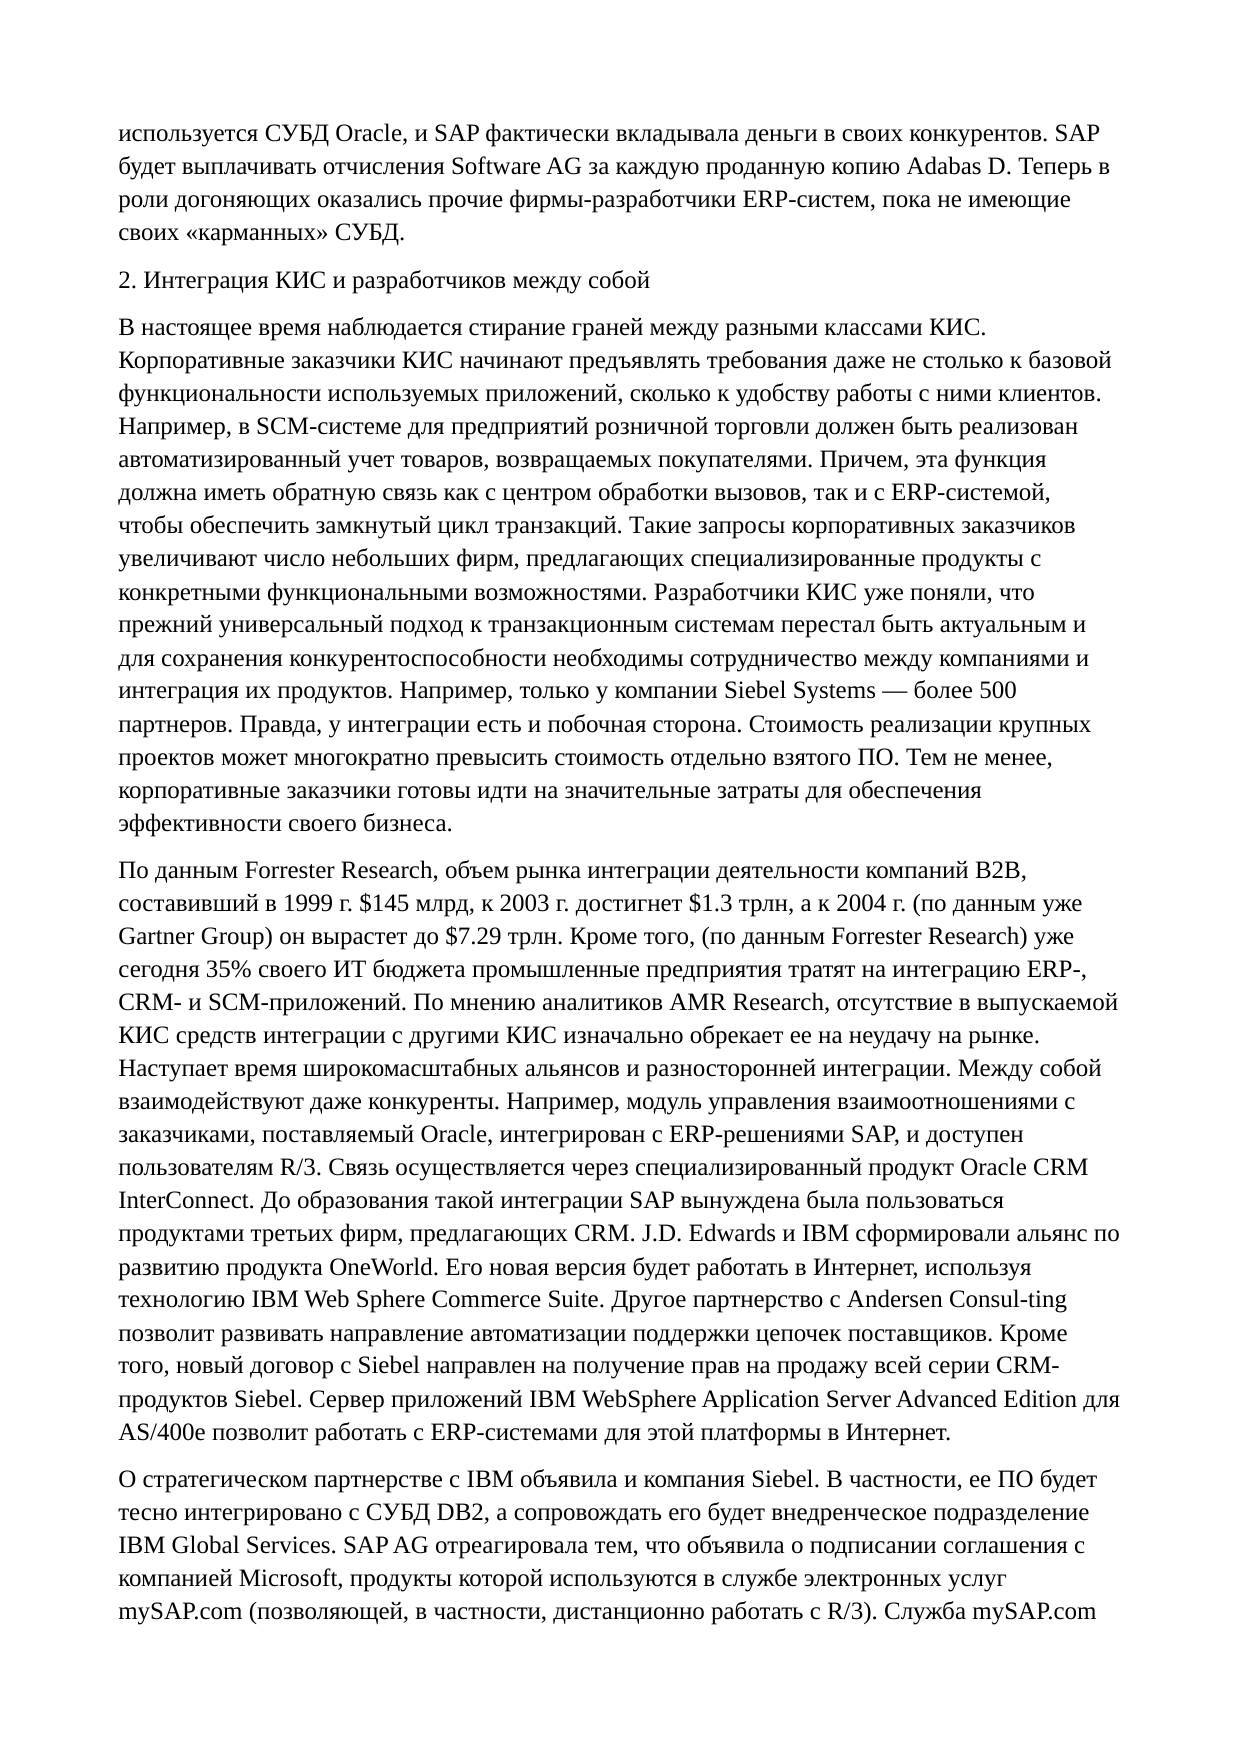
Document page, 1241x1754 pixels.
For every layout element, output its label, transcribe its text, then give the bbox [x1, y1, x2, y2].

text 2. Интеграция КИС и разработчиков между собой [118, 265, 1122, 293]
text О стратегическом партнерстве с IBM объявила и компания Siebel. В частности, ее ПО будет тесно интегрировано с СУБД DB2, а сопровождать его будет внедренческое подразделение IBM Global Services. SAP AG отреагировала тем, что объявила о подписании соглашения с компанией Microsoft, продукты которой используются в службе электронных услуг mySAP.com (позволяющей, в частности, дистанционно работать с R/3). Служба mySAP.com [118, 1464, 1122, 1625]
text В настоящее время наблюдается стирание граней между разными классами КИС. Корпоративные заказчики КИС начинают предъявлять требования даже не столько к базовой функциональности используемых приложений, сколько к удобству работы с ними клиентов. Например, в SCM-системе для предприятий розничной торговли должен быть реализован автоматизированный учет товаров, возвращаемых покупателями. Причем, эта функция должна иметь обратную связь как с центром обработки вызовов, так и с ERP-системой, чтобы обеспечить замкнутый цикл транзакций. Такие запросы корпоративных заказчиков увеличивают число небольших фирм, предлагающих специализированные продукты с конкретными функциональными возможностями. Разработчики КИС уже поняли, что прежний универсальный подход к транзакционным системам перестал быть актуальным и для сохранения конкурентоспособности необходимы сотрудничество между компаниями и интеграция их продуктов. Например, только у компании Siebel Systems — более 500 партнеров. Правда, у интеграции есть и побочная сторона. Стоимость реализации крупных проектов может многократно превысить стоимость отдельно взятого ПО. Тем не менее, корпоративные заказчики готовы идти на значительные затраты для обеспечения эффективности своего бизнеса. [118, 312, 1122, 836]
text По данным Forrester Research, объем рынка интеграции деятельности компаний B2B, составивший в 1999 г. $145 млрд, к 2003 г. достигнет $1.3 трлн, а к 2004 г. (по данным уже Gartner Group) он вырастет до $7.29 трлн. Кроме того, (по данным Forrester Research) уже сегодня 35% своего ИТ бюджета промышленные предприятия тратят на интеграцию ERP-, CRM- и SCM-приложений. По мнению аналитиков AMR Research, отсутствие в выпускаемой КИС средств интеграции с другими КИС изначально обрекает ее на неудачу на рынке. Наступает время широкомасштабных альянсов и разносторонней интеграции. Между собой взаимодействуют даже конкуренты. Например, модуль управления взаимоотношениями с заказчиками, поставляемый Oracle, интегрирован с ERP-решениями SAP, и доступен пользователям R/3. Связь осуществляется через специализированный продукт Oracle CRM InterConnect. До образования такой интеграции SAP вынуждена была пользоваться продуктами третьих фирм, предлагающих CRM. J.D. Edwards и IBM сформировали альянс по развитию продукта OneWorld. Его новая версия будет работать в Интернет, используя технологию IBM Web Sphere Commerce Suite. Другое партнерство с Andersen Consul-ting позволит развивать направление автоматизации поддержки цепочек поставщиков. Кроме того, новый договор с Siebel направлен на получение прав на продажу всей серии CRM-продуктов Siebel. Сервер приложений IBM WebSphere Application Server Advanced Edition для AS/400e позволит работать с ERP-системами для этой платформы в Интернет. [118, 855, 1122, 1445]
text используется СУБД Oracle, и SAP фактически вкладывала деньги в своих конкурентов. SAP будет выплачивать отчисления Software AG за каждую проданную копию Adabas D. Теперь в роли догоняющих оказались прочие фирмы-разработчики ERP-систем, пока не имеющие своих «карманных» СУБД. [118, 118, 1122, 246]
